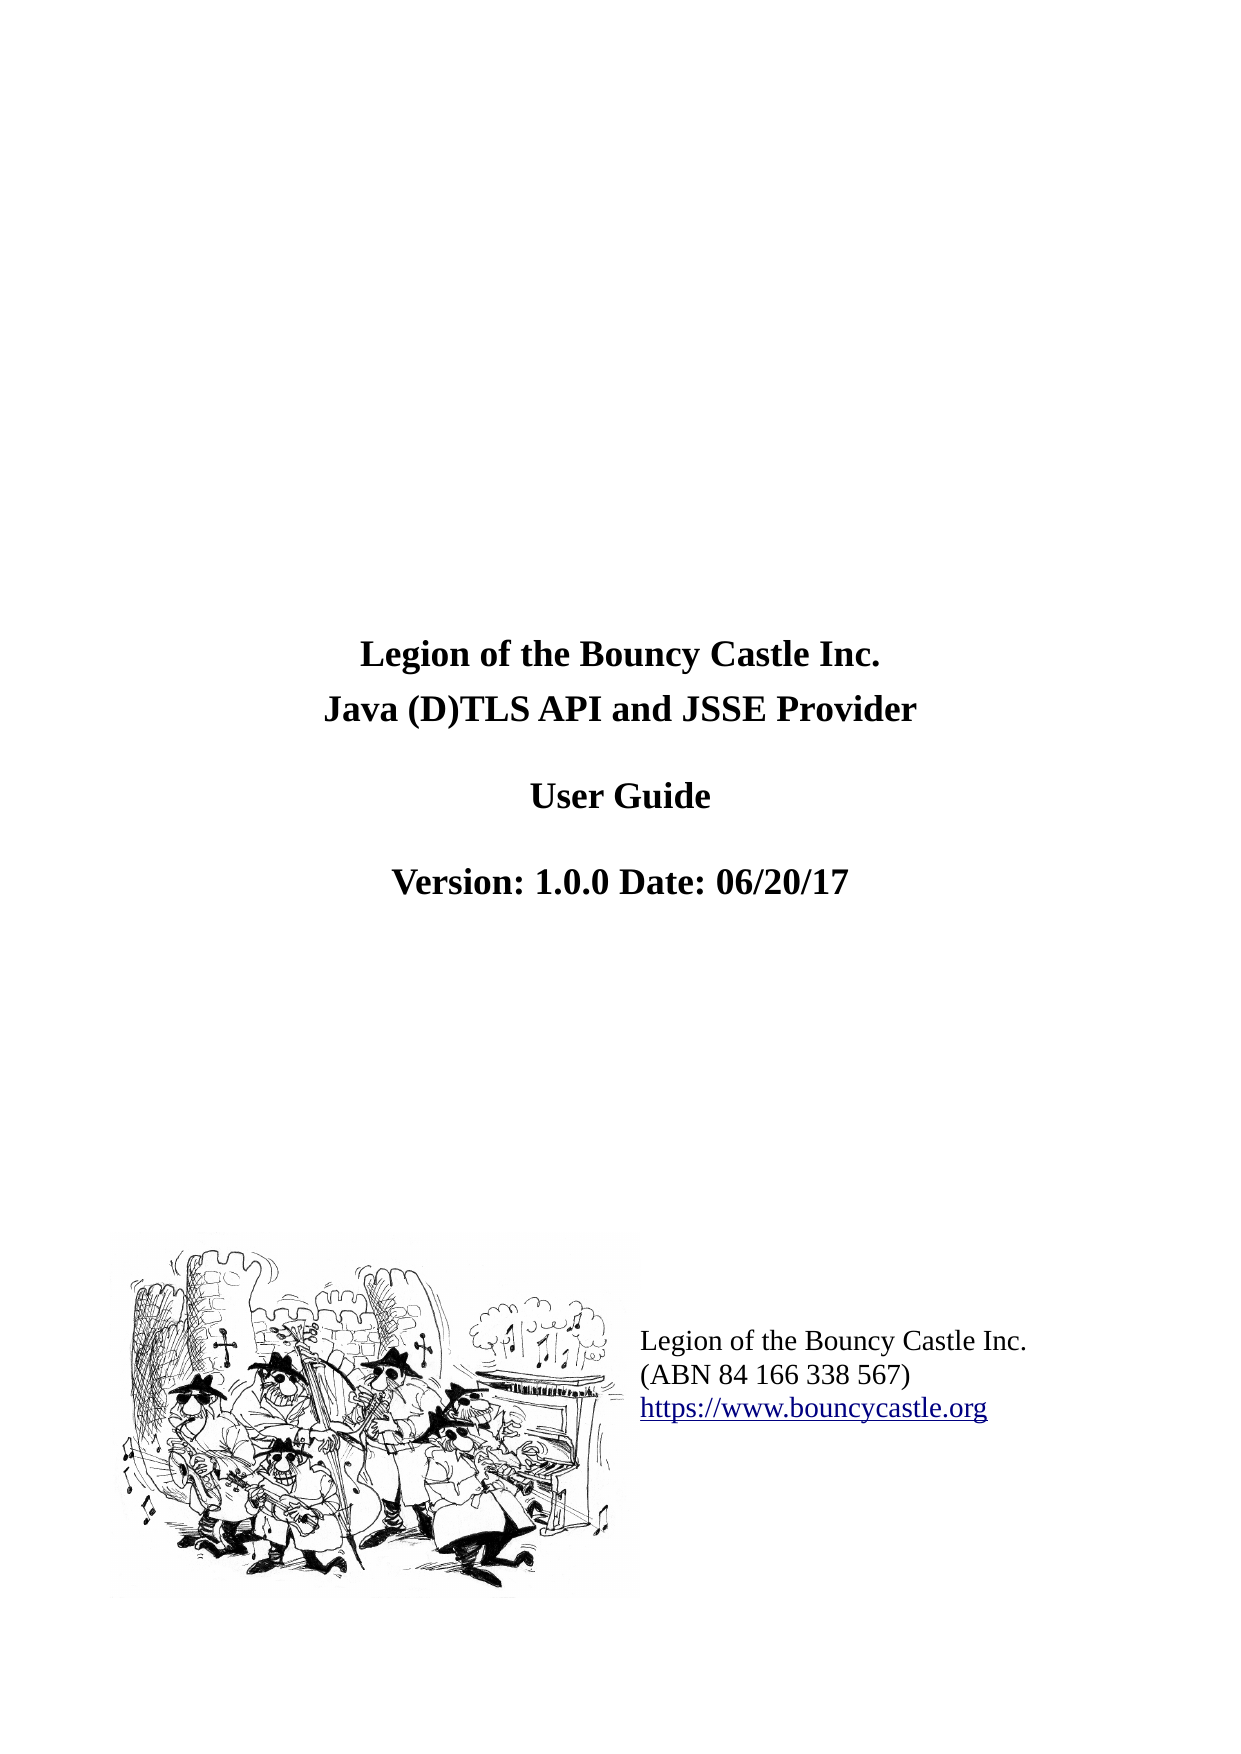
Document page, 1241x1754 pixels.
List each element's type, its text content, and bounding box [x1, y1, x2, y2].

text Legion of the Bouncy Castle Inc. [640, 1323, 1122, 1357]
title Version: 1.0.0 Date: 06/20/17 [118, 859, 1122, 902]
picture [109, 1232, 640, 1598]
text (ABN 84 166 338 567) [640, 1357, 1122, 1391]
title Legion of the Bouncy Castle Inc. [118, 631, 1122, 674]
title Java (D)TLS API and JSSE Provider [118, 687, 1122, 730]
title User Guide [118, 773, 1122, 816]
text https://www.bouncycastle.org [640, 1391, 1122, 1424]
